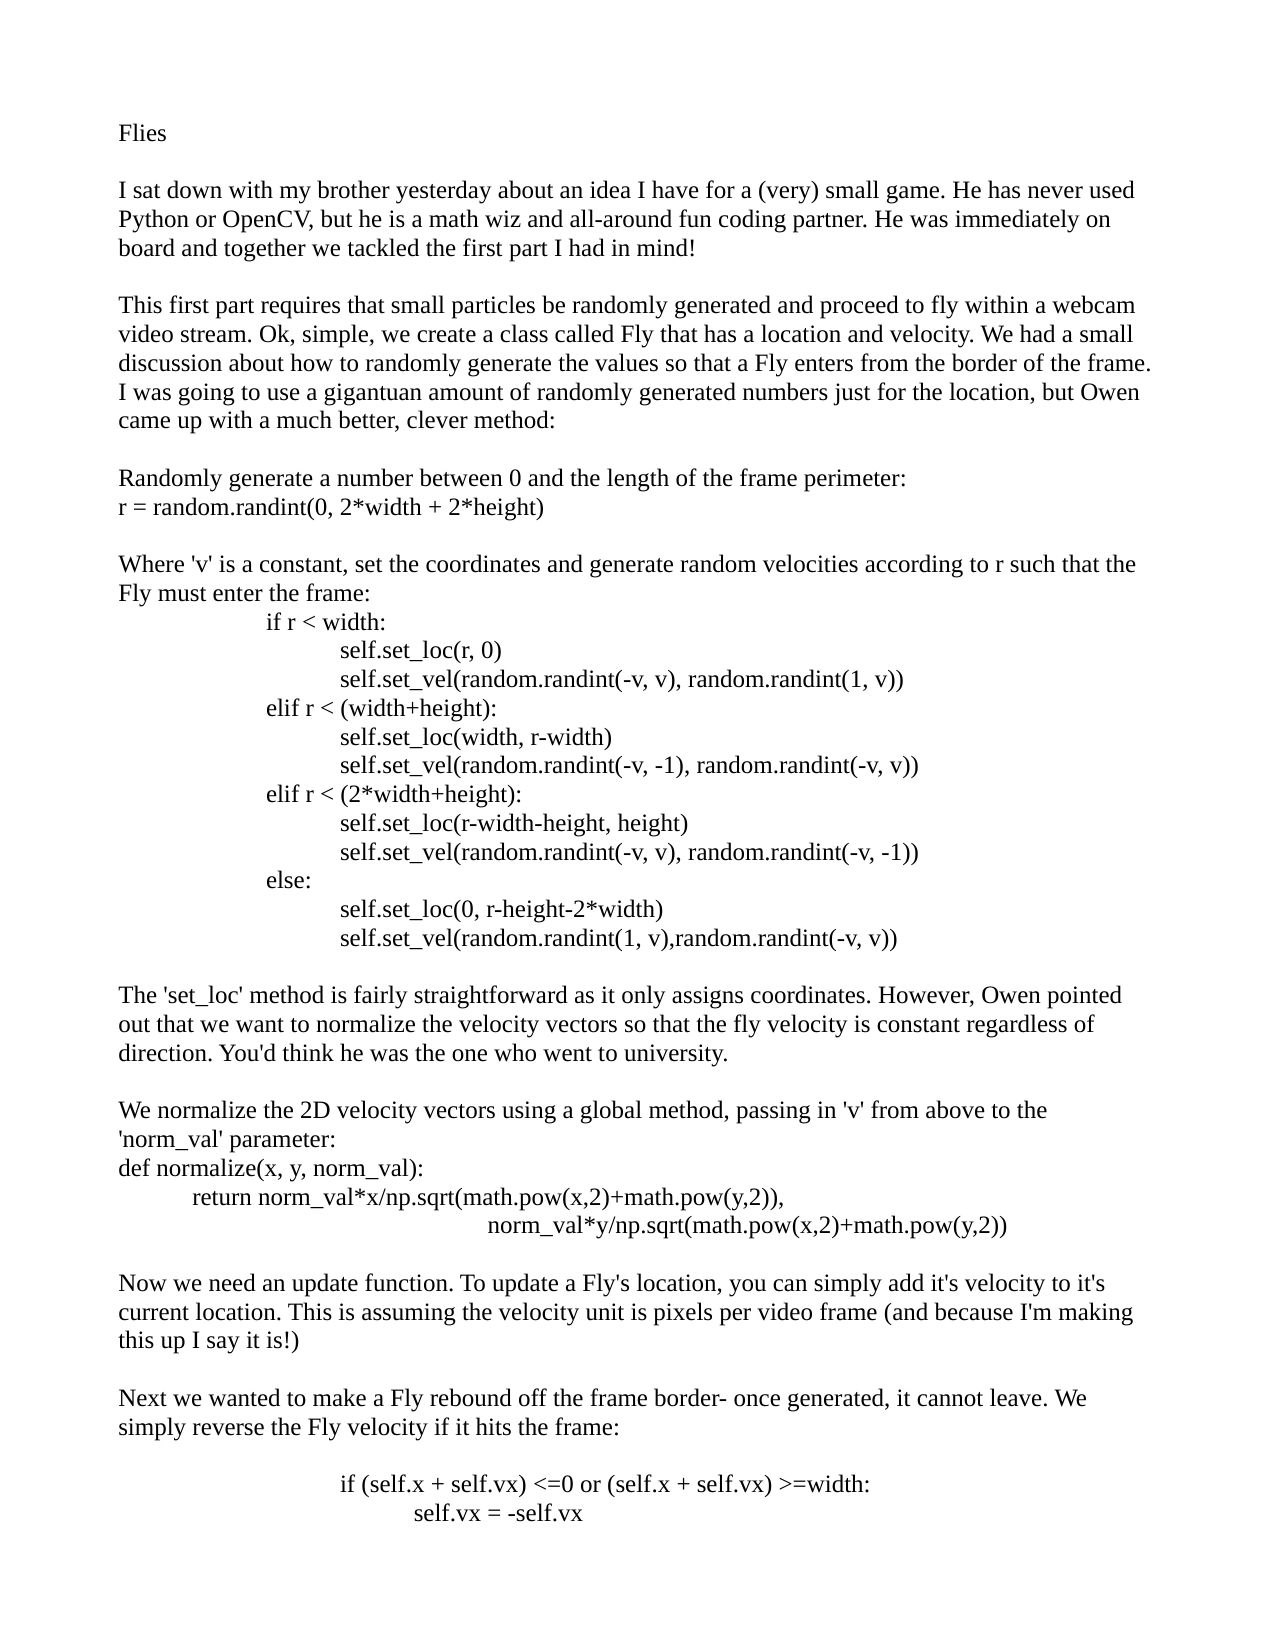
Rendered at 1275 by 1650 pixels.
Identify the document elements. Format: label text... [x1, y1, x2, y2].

text The 'set_loc' method is fairly straightforward as it only assigns coordinates. However, Owen pointed out that we want to normalize the velocity vectors so that the fly velocity is constant regardless of direction. You'd think he was the one who went to university. [118, 981, 1157, 1067]
text if r < width: [118, 607, 1157, 636]
text elif r < (width+height): [118, 693, 1157, 722]
text elif r < (2*width+height): [118, 779, 1157, 808]
text norm_val*y/np.sqrt(math.pow(x,2)+math.pow(y,2)) [118, 1211, 1157, 1239]
text self.set_loc(r-width-height, height) [118, 808, 1157, 837]
text self.set_loc(r, 0) [118, 636, 1157, 664]
text I sat down with my brother yesterday about an idea I have for a (very) small game. He has never used Python or OpenCV, but he is a math wiz and all-around fun coding partner. He was immediately on board and together we tackled the first part I had in mind! [118, 176, 1157, 262]
text This first part requires that small particles be randomly generated and proceed to fly within a webcam video stream. Ok, simple, we create a class called Fly that has a location and velocity. We had a small discussion about how to randomly generate the values so that a Fly enters from the border of the frame. I was going to use a gigantuan amount of randomly generated numbers just for the location, but Owen came up with a much better, clever method: [118, 291, 1157, 434]
text Flies [118, 118, 1157, 147]
text if (self.x + self.vx) <=0 or (self.x + self.vx) >=width: [118, 1469, 1157, 1498]
text self.set_vel(random.randint(-v, -1), random.randint(-v, v)) [118, 751, 1157, 779]
text self.set_vel(random.randint(-v, v), random.randint(1, v)) [118, 664, 1157, 693]
text return norm_val*x/np.sqrt(math.pow(x,2)+math.pow(y,2)), [118, 1182, 1157, 1211]
text self.set_vel(random.randint(-v, v), random.randint(-v, -1)) [118, 837, 1157, 866]
text else: [118, 866, 1157, 894]
text self.set_loc(0, r-height-2*width) [118, 894, 1157, 923]
text self.set_vel(random.randint(1, v),random.randint(-v, v)) [118, 923, 1157, 952]
text Next we wanted to make a Fly rebound off the frame border- once generated, it cannot leave. We simply reverse the Fly velocity if it hits the frame: [118, 1383, 1157, 1441]
text r = random.randint(0, 2*width + 2*height) [118, 492, 1157, 521]
text self.set_loc(width, r-width) [118, 722, 1157, 751]
text Randomly generate a number between 0 and the length of the frame perimeter: [118, 463, 1157, 492]
text self.vx = -self.vx [118, 1498, 1157, 1527]
text Now we need an update function. To update a Fly's location, you can simply add it's velocity to it's current location. This is assuming the velocity unit is pixels per video frame (and because I'm making this up I say it is!) [118, 1268, 1157, 1354]
text Where 'v' is a constant, set the coordinates and generate random velocities according to r such that the Fly must enter the frame: [118, 549, 1157, 607]
text We normalize the 2D velocity vectors using a global method, passing in 'v' from above to the 'norm_val' parameter: [118, 1096, 1157, 1153]
text def normalize(x, y, norm_val): [118, 1153, 1157, 1182]
